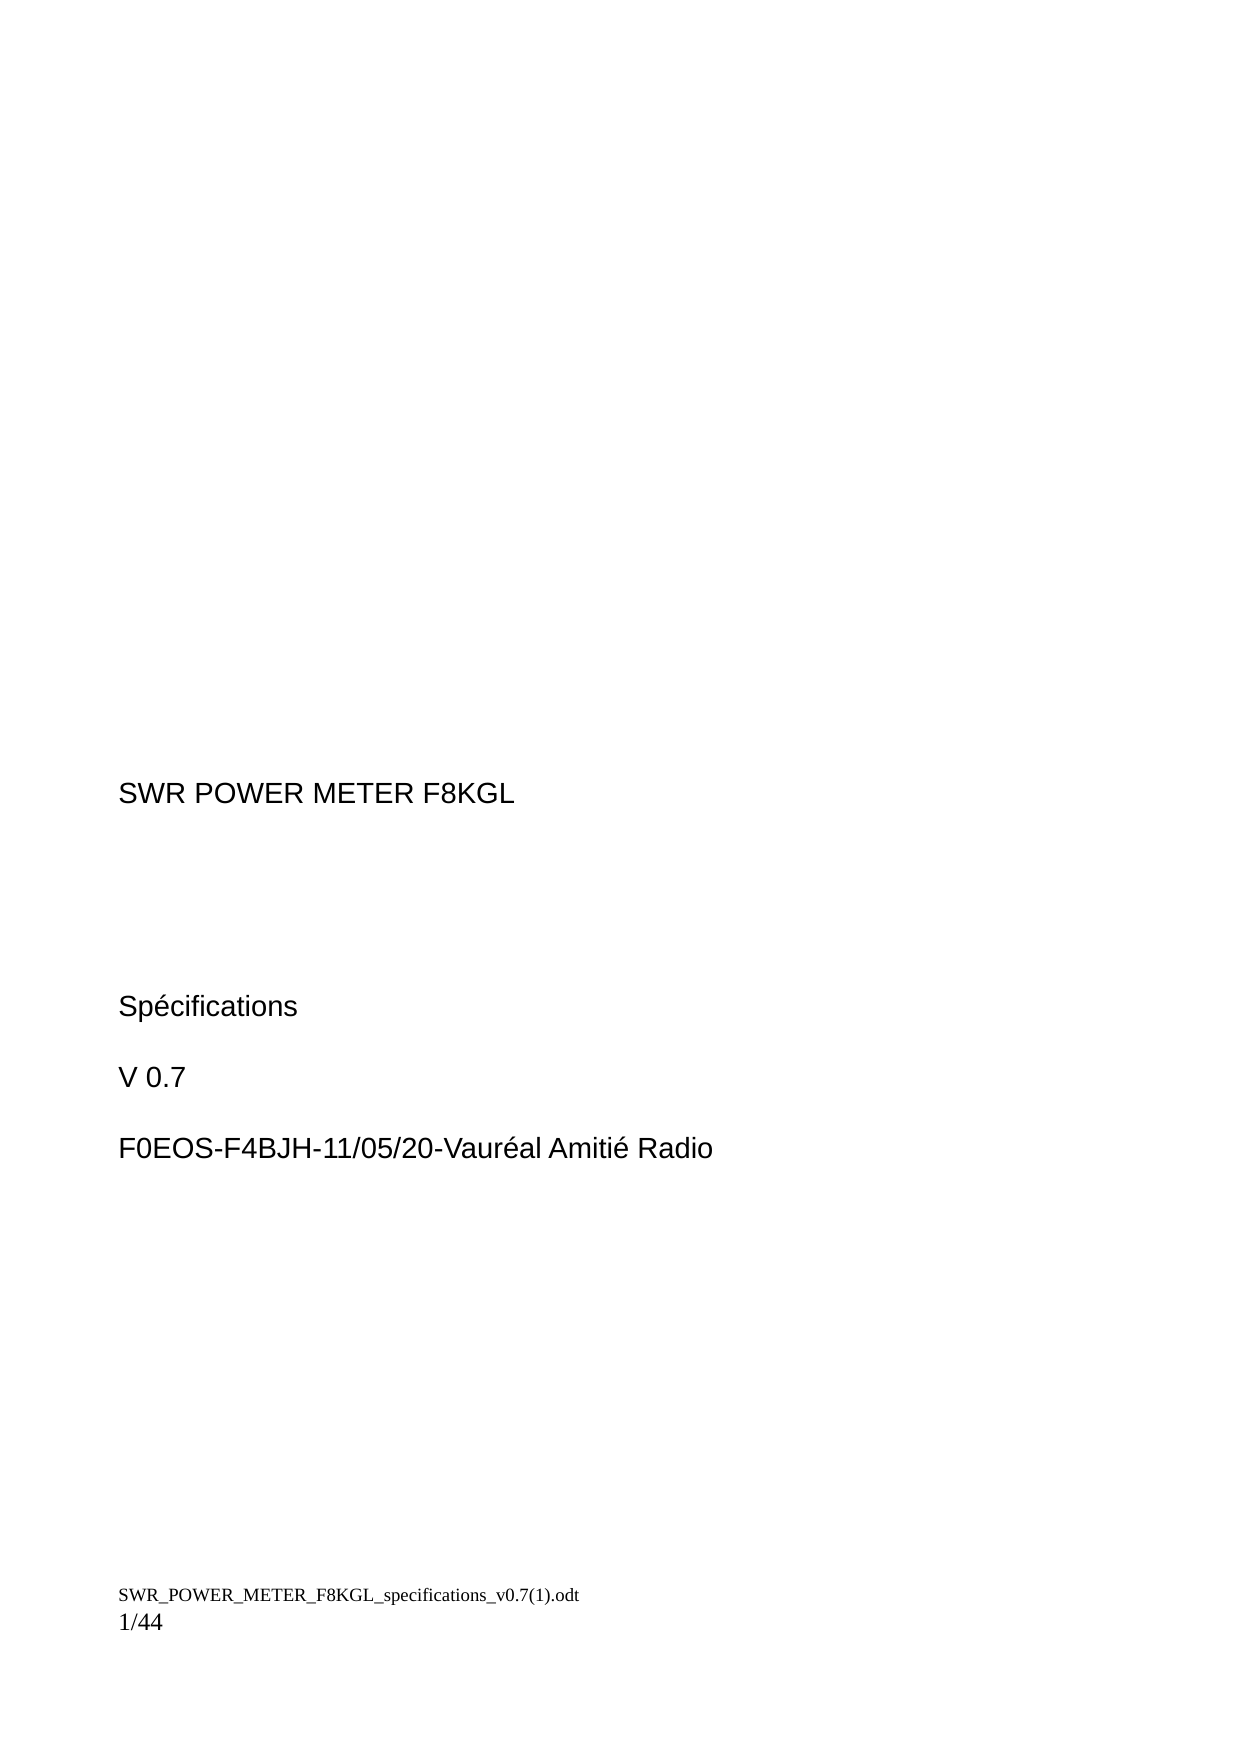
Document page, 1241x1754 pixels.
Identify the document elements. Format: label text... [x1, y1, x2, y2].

title V 0.7 [118, 1060, 1122, 1093]
title Spécifications [118, 989, 1122, 1022]
title SWR POWER METER F8KGL [118, 776, 1122, 809]
subtitle F0EOS-F4BJH-11/05/20-Vauréal Amitié Radio [118, 1131, 1122, 1164]
